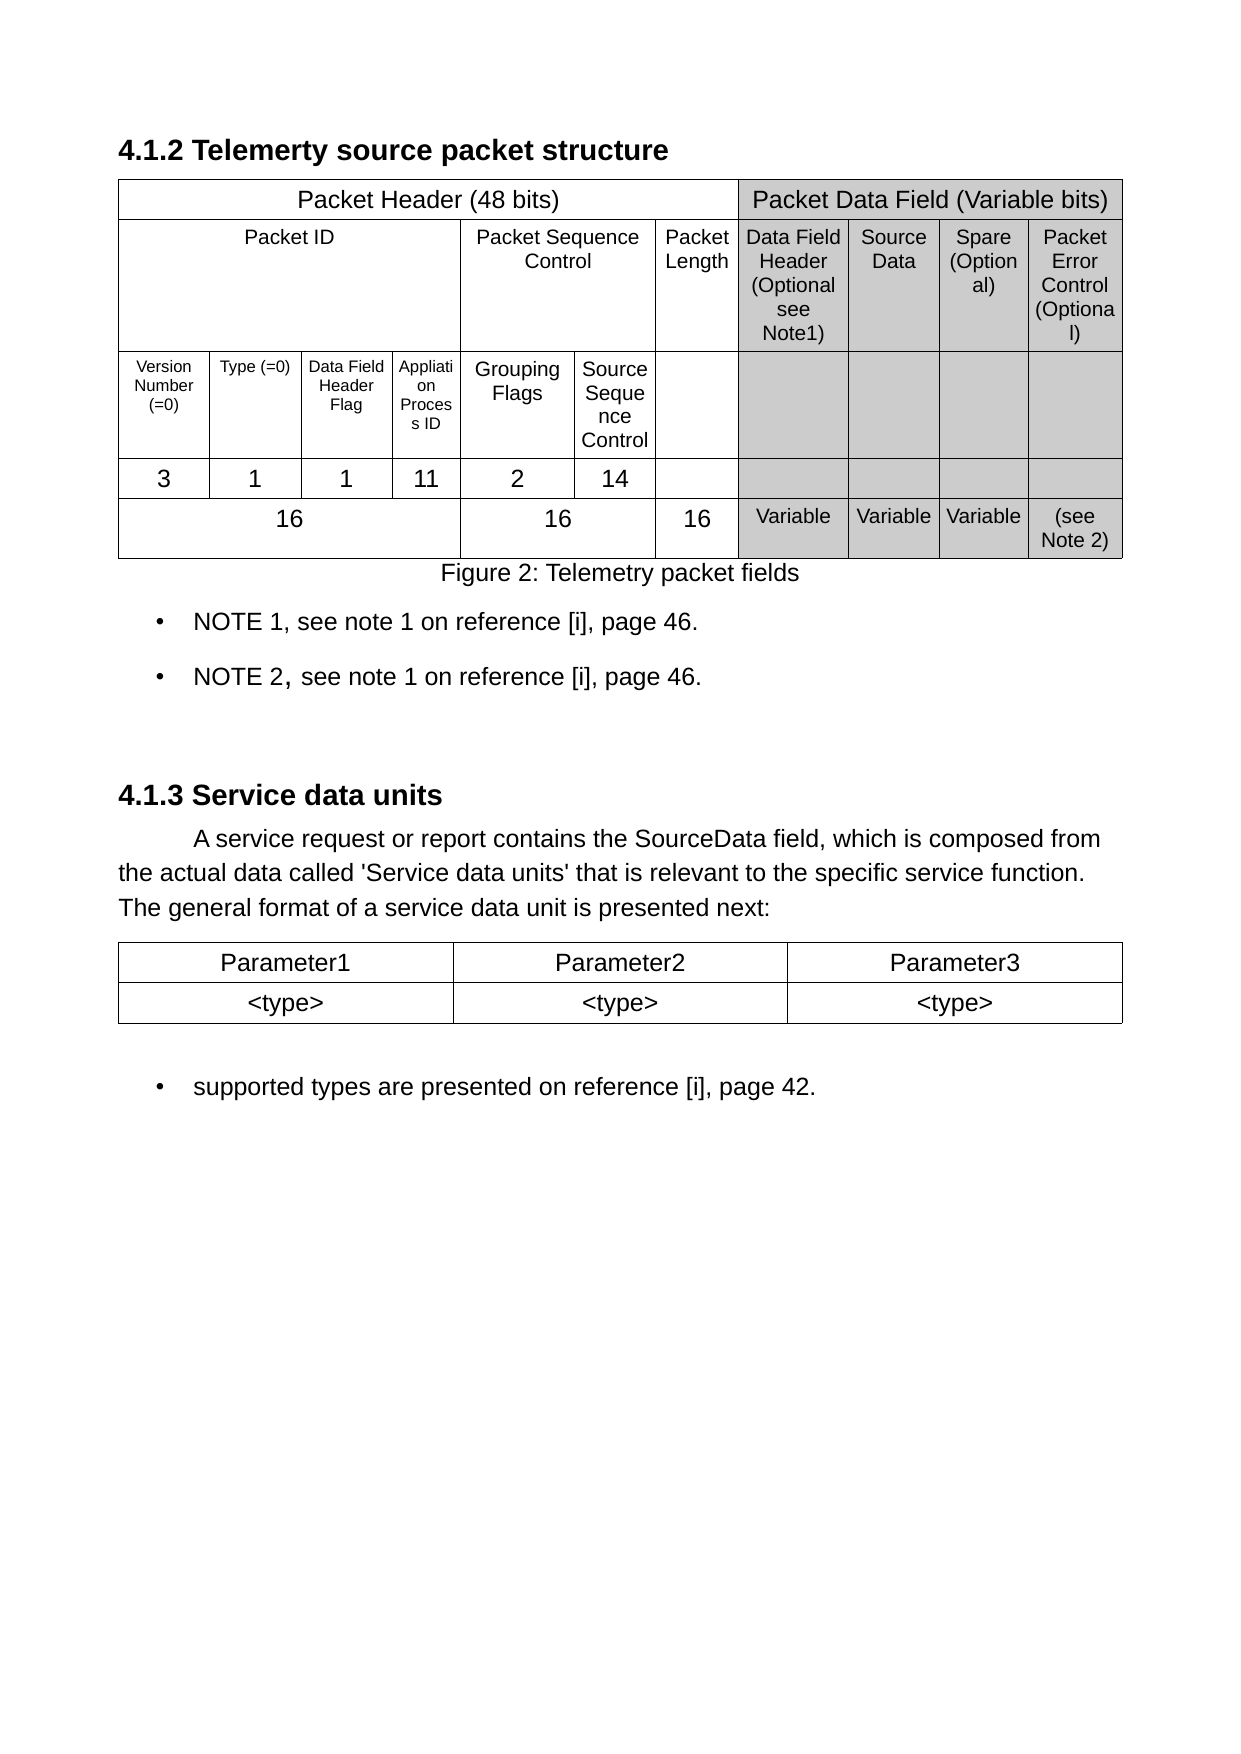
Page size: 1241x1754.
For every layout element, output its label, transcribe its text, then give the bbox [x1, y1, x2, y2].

table_cell Type (=0) [210, 352, 301, 458]
table_cell [656, 459, 738, 498]
table_cell Packet Sequence Control [461, 220, 655, 351]
table_cell Packet Error Control (Optional) [1029, 220, 1122, 351]
subtitle 4.1.2 Telemerty source packet structure [118, 133, 1122, 166]
table_cell [849, 459, 939, 498]
table_cell Spare (Optional) [940, 220, 1028, 351]
table_header Parameter1 [119, 943, 453, 982]
table_header Parameter2 [454, 943, 787, 982]
table_cell 11 [393, 459, 460, 498]
table_cell [940, 352, 1028, 458]
table_cell (see Note 2) [1029, 499, 1122, 558]
table_header Packet Header (48 bits) [119, 180, 738, 219]
table_cell Variable [940, 499, 1028, 558]
list supported types are presented on reference [i], page 42. [156, 1072, 1122, 1100]
table_cell [656, 352, 738, 458]
table_cell <type> [454, 983, 787, 1022]
table_cell 2 [461, 459, 574, 498]
table_header Packet Data Field (Variable bits) [739, 180, 1122, 219]
table_cell <type> [119, 983, 453, 1022]
table_cell Data Field Header (Optional see Note1) [739, 220, 848, 351]
table_cell [940, 459, 1028, 498]
table_cell [1029, 352, 1122, 458]
table_cell [739, 459, 848, 498]
table_cell 16 [461, 499, 655, 558]
table_cell 1 [302, 459, 392, 498]
subtitle 4.1.3 Service data units [118, 777, 1122, 811]
table_cell Packet ID [119, 220, 460, 351]
table_cell Variable [849, 499, 939, 558]
table_cell 1 [210, 459, 301, 498]
table_cell [849, 352, 939, 458]
table_cell 16 [656, 499, 738, 558]
table_cell [1029, 459, 1122, 498]
table_cell <type> [788, 983, 1122, 1022]
text Figure 2: Telemetry packet fields [118, 559, 1122, 587]
table_cell Version Number (=0) [119, 352, 209, 458]
table_cell Grouping Flags [461, 352, 574, 458]
table_cell [739, 352, 848, 458]
table_cell Data Field Header Flag [302, 352, 392, 458]
list NOTE 2, see note 1 on reference [i], page 46. [156, 656, 1122, 692]
table_cell Source Data [849, 220, 939, 351]
table_cell 3 [119, 459, 209, 498]
list NOTE 1, see note 1 on reference [i], page 46. [156, 607, 1122, 636]
table_cell 14 [575, 459, 655, 498]
table_cell Variable [739, 499, 848, 558]
text A service request or report contains the SourceData field, which is composed from the actual data called 'Service data units' that is relevant to the specific service function. The general format of a service data unit is presented next: [118, 824, 1122, 921]
table_cell 16 [119, 499, 460, 558]
table_cell Source Sequence Control [575, 352, 655, 458]
table_header Parameter3 [788, 943, 1122, 982]
table_cell Appliation Process ID [393, 352, 460, 458]
table_cell Packet Length [656, 220, 738, 351]
